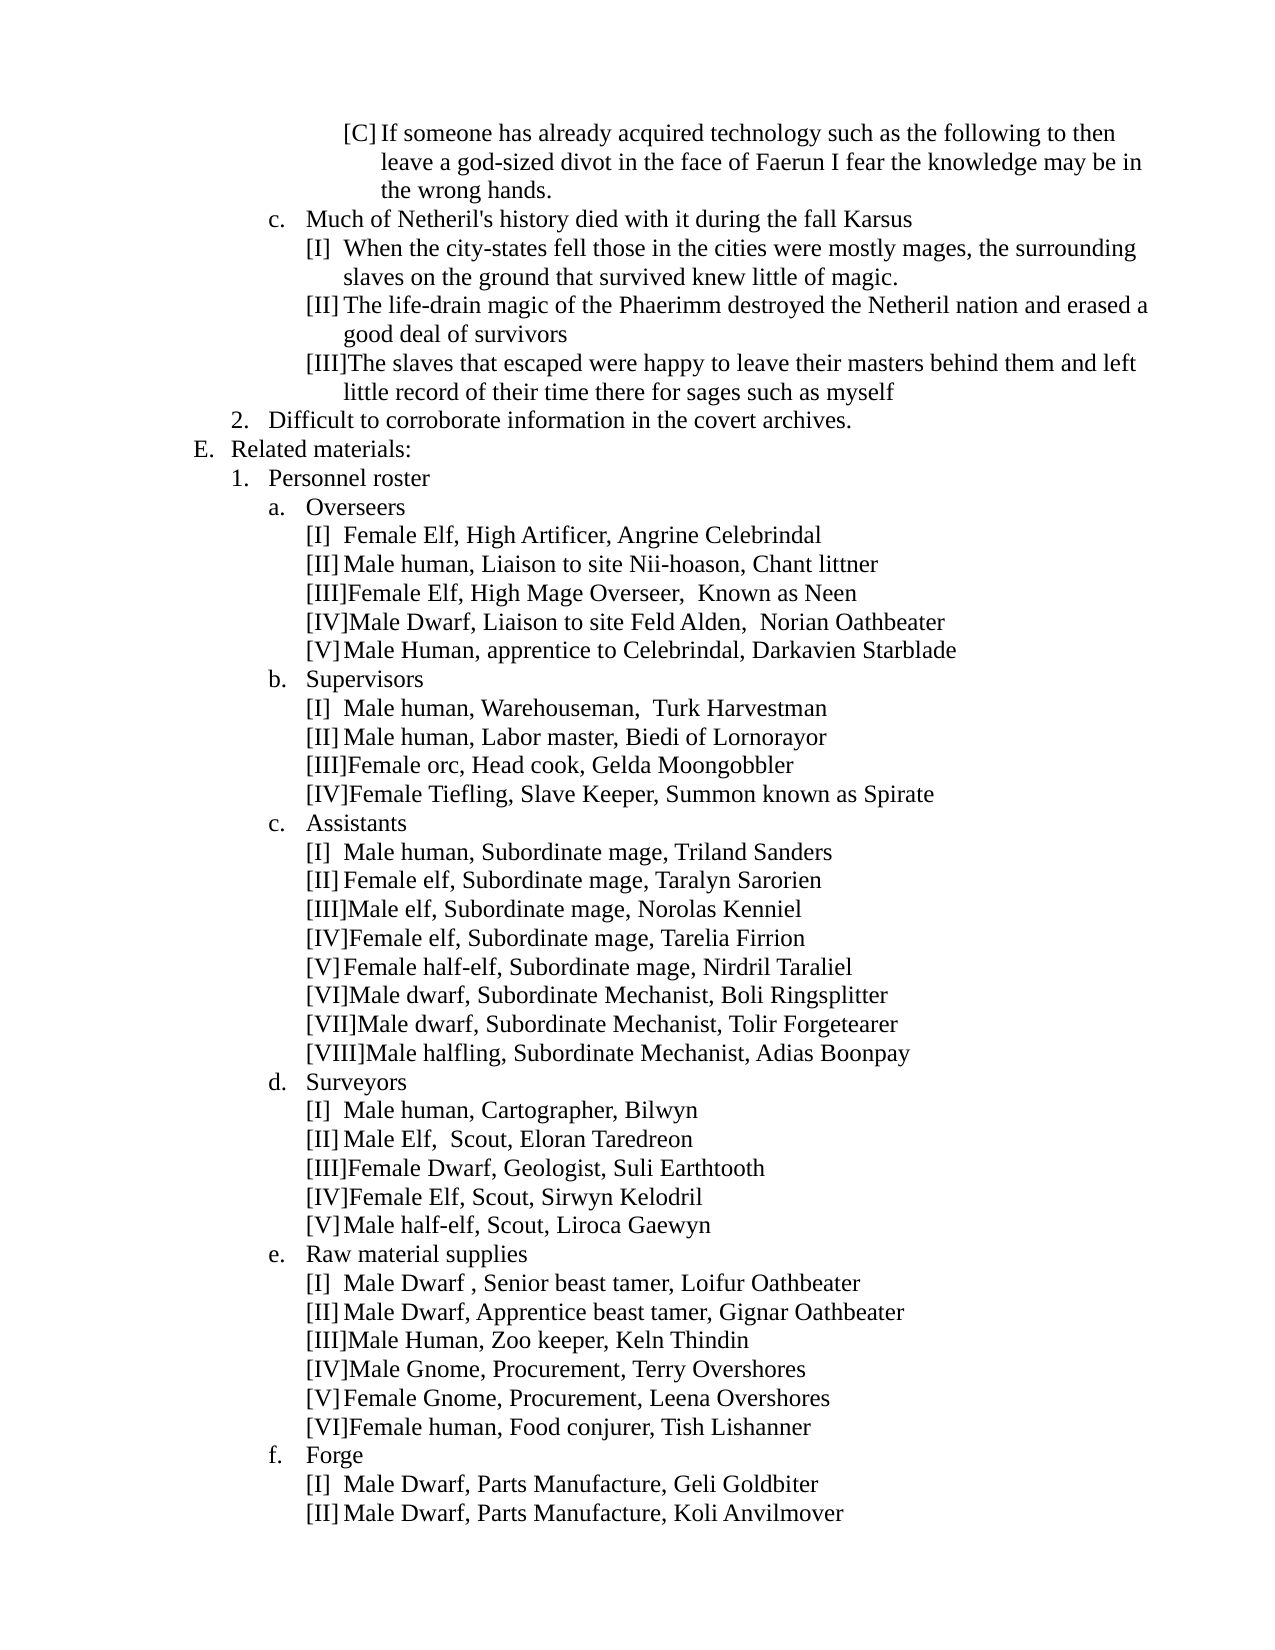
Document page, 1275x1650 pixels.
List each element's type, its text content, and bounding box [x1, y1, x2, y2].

list Forge [268, 1441, 1157, 1469]
list Female Dwarf, Geologist, Suli Earthtooth [306, 1153, 1157, 1182]
list Male human, Labor master, Biedi of Lornorayor [306, 722, 1157, 751]
list Surveyors [268, 1067, 1157, 1096]
list Supervisors [268, 664, 1157, 693]
list Male halfling, Subordinate Mechanist, Adias Boonpay [306, 1038, 1157, 1067]
list Male half-elf, Scout, Liroca Gaewyn [306, 1211, 1157, 1239]
list Male Elf, Scout, Eloran Taredreon [306, 1124, 1157, 1153]
list Female Tiefling, Slave Keeper, Summon known as Spirate [306, 779, 1157, 808]
list Male Dwarf, Parts Manufacture, Koli Anvilmover [306, 1498, 1157, 1527]
list Male Human, Zoo keeper, Keln Thindin [306, 1326, 1157, 1354]
list Male human, Liaison to site Nii-hoason, Chant littner [306, 549, 1157, 578]
list Male dwarf, Subordinate Mechanist, Tolir Forgetearer [306, 1009, 1157, 1038]
list Male human, Warehouseman, Turk Harvestman [306, 693, 1157, 722]
list Personnel roster [231, 463, 1157, 492]
list The life-drain magic of the Phaerimm destroyed the Netheril nation and erased a good deal of survivors [306, 291, 1157, 348]
list When the city-states fell those in the cities were mostly mages, the surrounding slaves on the ground that survived knew little of magic. [306, 233, 1157, 291]
list Much of Netheril's history died with it during the fall Karsus [268, 204, 1157, 233]
list Female elf, Subordinate mage, Tarelia Firrion [306, 923, 1157, 952]
list Male human, Subordinate mage, Triland Sanders [306, 837, 1157, 866]
list Raw material supplies [268, 1239, 1157, 1268]
list Male Dwarf, Apprentice beast tamer, Gignar Oathbeater [306, 1297, 1157, 1326]
list Difficult to corroborate information in the covert archives. [231, 406, 1157, 434]
list Related materials: [193, 434, 1157, 463]
list Male Dwarf, Parts Manufacture, Geli Goldbiter [306, 1469, 1157, 1498]
list Female Elf, High Mage Overseer, Known as Neen [306, 578, 1157, 607]
list The slaves that escaped were happy to leave their masters behind them and left little record of their time there for sages such as myself [306, 348, 1157, 406]
list Female half-elf, Subordinate mage, Nirdril Taraliel [306, 952, 1157, 981]
list Male Dwarf , Senior beast tamer, Loifur Oathbeater [306, 1268, 1157, 1297]
list Male Gnome, Procurement, Terry Overshores [306, 1354, 1157, 1383]
list Female orc, Head cook, Gelda Moongobbler [306, 751, 1157, 779]
list Male elf, Subordinate mage, Norolas Kenniel [306, 894, 1157, 923]
list If someone has already acquired technology such as the following to then leave a god-sized divot in the face of Faerun I fear the knowledge may be in the wrong hands. [343, 118, 1157, 204]
list Female elf, Subordinate mage, Taralyn Sarorien [306, 866, 1157, 894]
list Female Elf, Scout, Sirwyn Kelodril [306, 1182, 1157, 1211]
list Male Human, apprentice to Celebrindal, Darkavien Starblade [306, 636, 1157, 664]
list Male Dwarf, Liaison to site Feld Alden, Norian Oathbeater [306, 607, 1157, 636]
list Female Elf, High Artificer, Angrine Celebrindal [306, 521, 1157, 549]
list Male human, Cartographer, Bilwyn [306, 1096, 1157, 1124]
list Assistants [268, 808, 1157, 837]
list Male dwarf, Subordinate Mechanist, Boli Ringsplitter [306, 981, 1157, 1009]
list Overseers [268, 492, 1157, 521]
list Female human, Food conjurer, Tish Lishanner [306, 1412, 1157, 1441]
list Female Gnome, Procurement, Leena Overshores [306, 1383, 1157, 1412]
